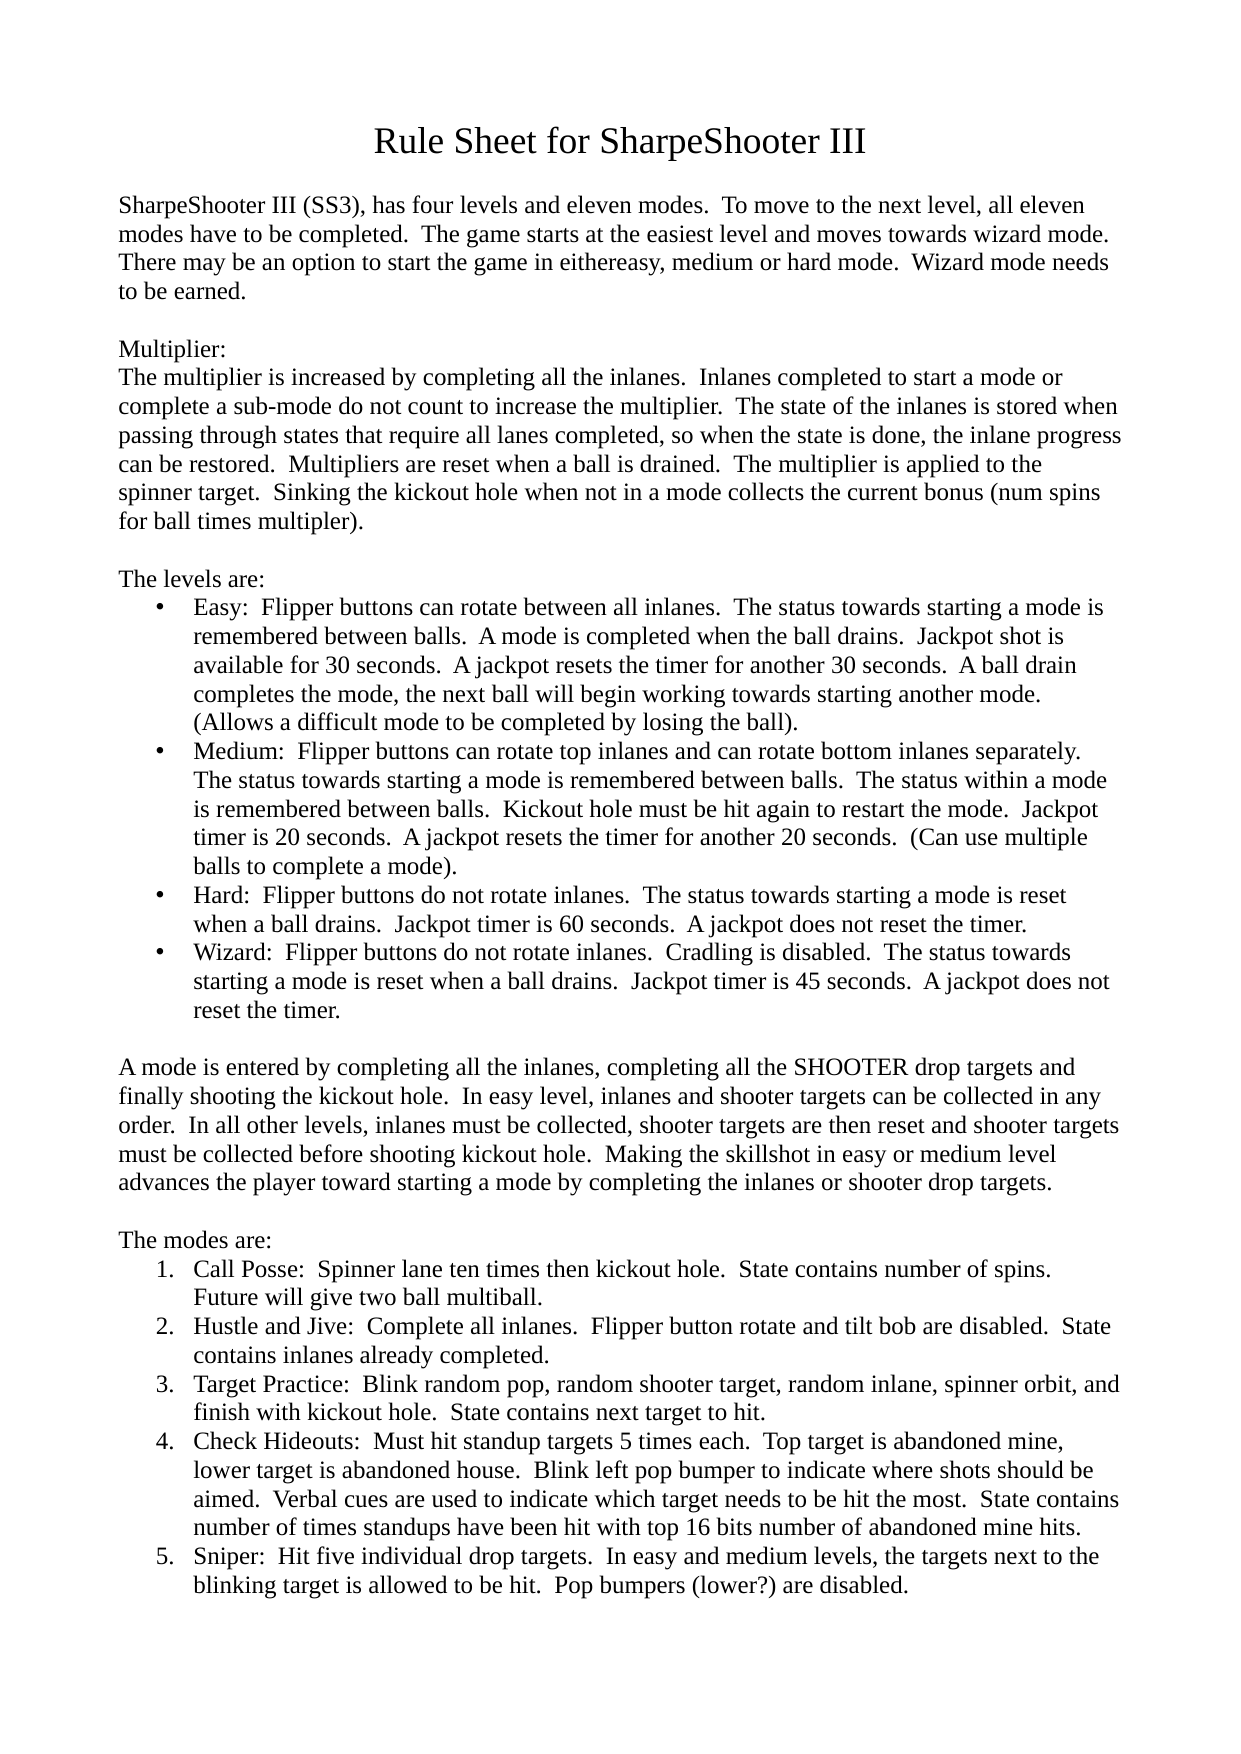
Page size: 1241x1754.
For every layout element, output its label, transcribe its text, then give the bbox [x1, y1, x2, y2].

text SharpeShooter III (SS3), has four levels and eleven modes. To move to the next level, all eleven modes have to be completed. The game starts at the easiest level and moves towards wizard mode. There may be an option to start the game in eithereasy, medium or hard mode. Wizard mode needs to be earned. [118, 190, 1122, 305]
list Hard: Flipper buttons do not rotate inlanes. The status towards starting a mode is reset when a ball drains. Jackpot timer is 60 seconds. A jackpot does not reset the timer. [156, 880, 1122, 937]
list Easy: Flipper buttons can rotate between all inlanes. The status towards starting a mode is remembered between balls. A mode is completed when the ball drains. Jackpot shot is available for 30 seconds. A jackpot resets the timer for another 30 seconds. A ball drain completes the mode, the next ball will begin working towards starting another mode. (Allows a difficult mode to be completed by losing the ball). [156, 592, 1122, 736]
list Call Posse: Spinner lane ten times then kickout hole. State contains number of spins. Future will give two ball multiball. [156, 1254, 1122, 1311]
list Hustle and Jive: Complete all inlanes. Flipper button rotate and tilt bob are disabled. State contains inlanes already completed. [156, 1311, 1122, 1369]
list Medium: Flipper buttons can rotate top inlanes and can rotate bottom inlanes separately. The status towards starting a mode is remembered between balls. The status within a mode is remembered between balls. Kickout hole must be hit again to restart the mode. Jackpot timer is 20 seconds. A jackpot resets the timer for another 20 seconds. (Can use multiple balls to complete a mode). [156, 736, 1122, 880]
text Rule Sheet for SharpeShooter III [118, 118, 1122, 161]
list Wizard: Flipper buttons do not rotate inlanes. Cradling is disabled. The status towards starting a mode is reset when a ball drains. Jackpot timer is 45 seconds. A jackpot does not reset the timer. [156, 937, 1122, 1024]
text The multiplier is increased by completing all the inlanes. Inlanes completed to start a mode or complete a sub-mode do not count to increase the multiplier. The state of the inlanes is stored when passing through states that require all lanes completed, so when the state is done, the inlane progress can be restored. Multipliers are reset when a ball is drained. The multiplier is applied to the spinner target. Sinking the kickout hole when not in a mode collects the current bonus (num spins for ball times multipler). [118, 362, 1122, 535]
text The levels are: [118, 564, 1122, 592]
text Multiplier: [118, 334, 1122, 362]
text The modes are: [118, 1225, 1122, 1254]
list Sniper: Hit five individual drop targets. In easy and medium levels, the targets next to the blinking target is allowed to be hit. Pop bumpers (lower?) are disabled. [156, 1541, 1122, 1599]
text A mode is entered by completing all the inlanes, completing all the SHOOTER drop targets and finally shooting the kickout hole. In easy level, inlanes and shooter targets can be collected in any order. In all other levels, inlanes must be collected, shooter targets are then reset and shooter targets must be collected before shooting kickout hole. Making the skillshot in easy or medium level advances the player toward starting a mode by completing the inlanes or shooter drop targets. [118, 1052, 1122, 1196]
list Target Practice: Blink random pop, random shooter target, random inlane, spinner orbit, and finish with kickout hole. State contains next target to hit. [156, 1369, 1122, 1426]
list Check Hideouts: Must hit standup targets 5 times each. Top target is abandoned mine, lower target is abandoned house. Blink left pop bumper to indicate where shots should be aimed. Verbal cues are used to indicate which target needs to be hit the most. State contains number of times standups have been hit with top 16 bits number of abandoned mine hits. [156, 1426, 1122, 1541]
